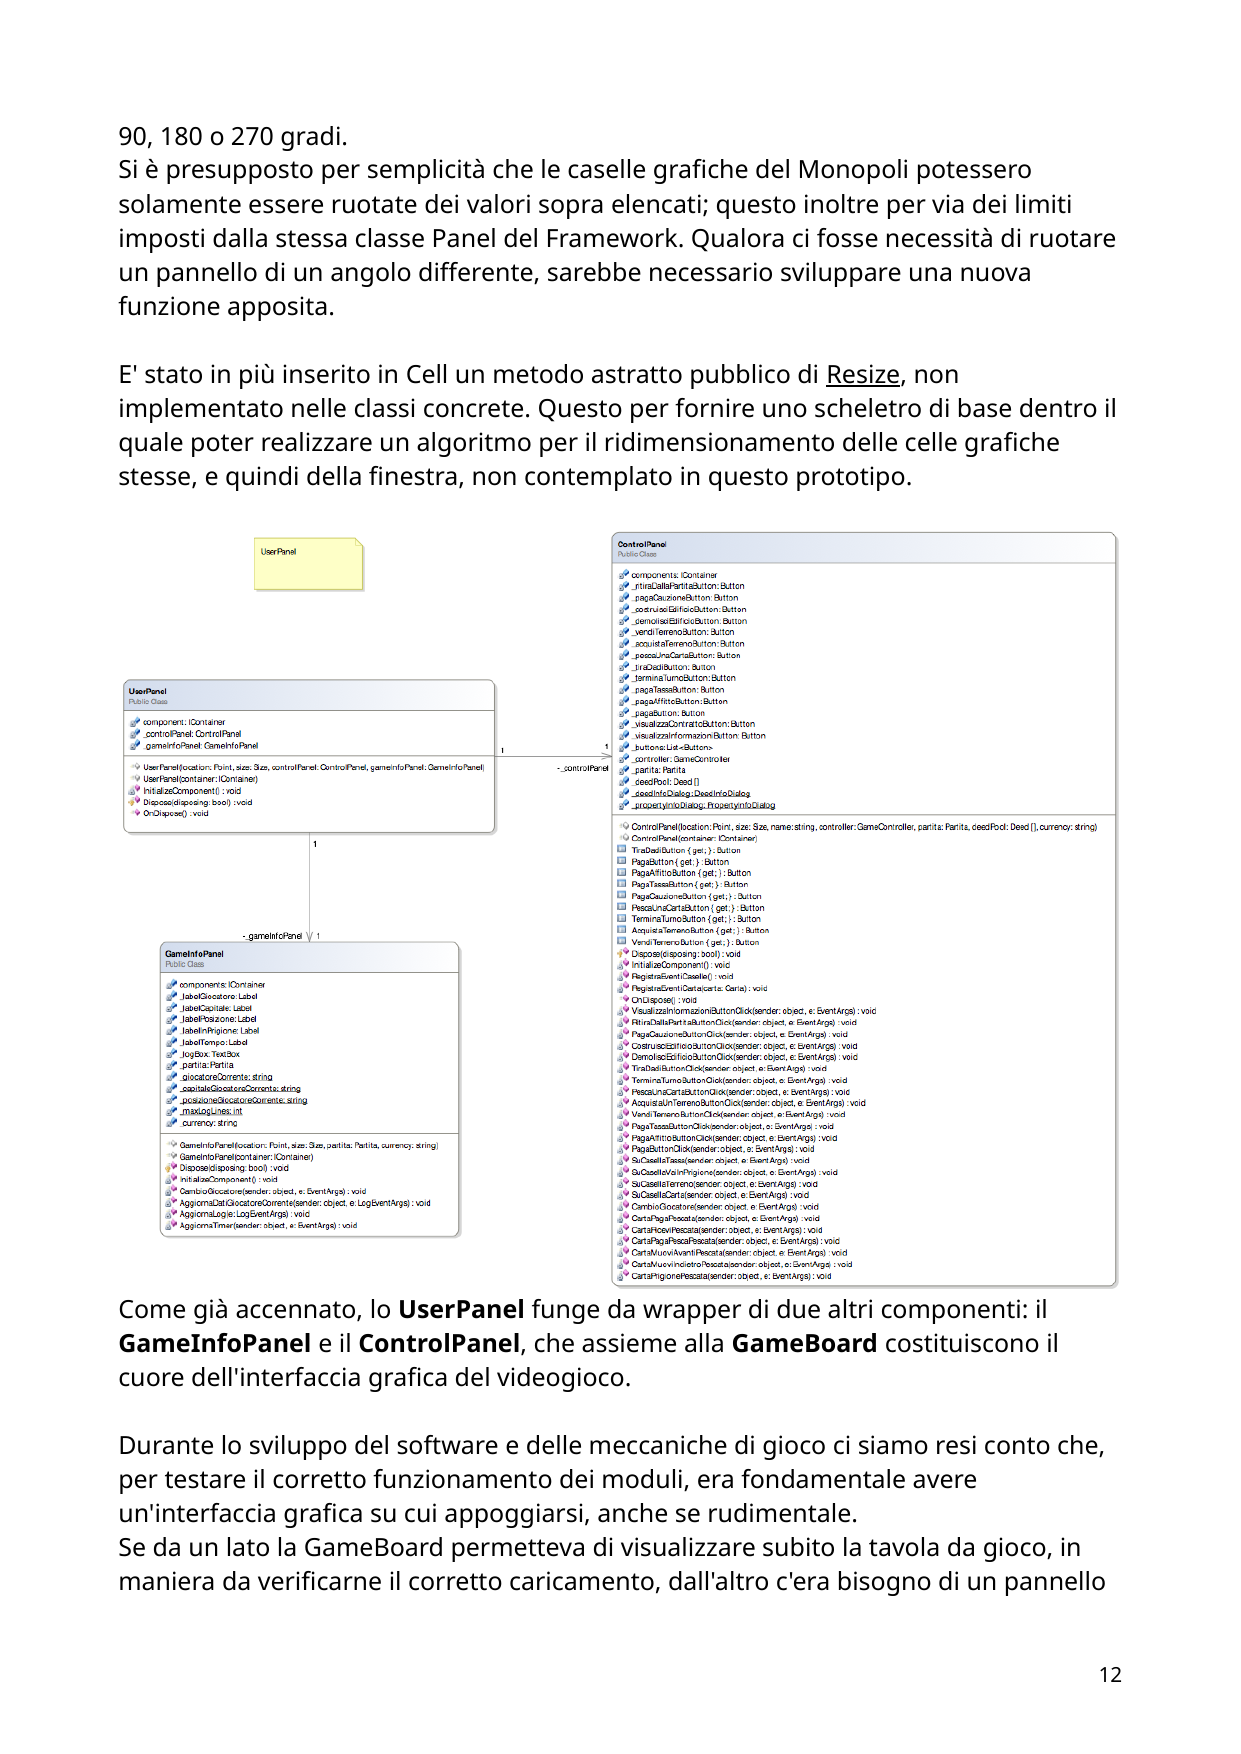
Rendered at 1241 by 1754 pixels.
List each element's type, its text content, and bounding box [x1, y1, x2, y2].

text 90, 180 o 270 gradi. [118, 118, 1122, 152]
text Si è presupposto per semplicità che le caselle grafiche del Monopoli potessero solamente essere ruotate dei valori sopra elencati; questo inoltre per via dei limiti imposti dalla stessa classe Panel del Framework. Qualora ci fosse necessità di ruotare un pannello di un angolo differente, sarebbe necessario sviluppare una nuova funzione apposita. [118, 152, 1122, 322]
text Durante lo sviluppo del software e delle meccaniche di gioco ci siamo resi conto che, per testare il corretto funzionamento dei moduli, era fondamentale avere un'interfaccia grafica su cui appoggiarsi, anche se rudimentale. [118, 1428, 1122, 1530]
text Come già accennato, lo UserPanel funge da wrapper di due altri componenti: il GameInfoPanel e il ControlPanel, che assieme alla GameBoard costituiscono il cuore dell'interfaccia grafica del videogioco. [118, 1292, 1122, 1394]
text Se da un lato la GameBoard permetteva di visualizzare subito la tavola da gioco, in maniera da verificarne il corretto caricamento, dall'altro c'era bisogno di un pannello [118, 1530, 1122, 1598]
picture [118, 527, 1122, 1292]
text E' stato in più inserito in Cell un metodo astratto pubblico di Resize, non implementato nelle classi concrete. Questo per fornire uno scheletro di base dentro il quale poter realizzare un algoritmo per il ridimensionamento delle celle grafiche stesse, e quindi della finestra, non contemplato in questo prototipo. [118, 357, 1122, 493]
